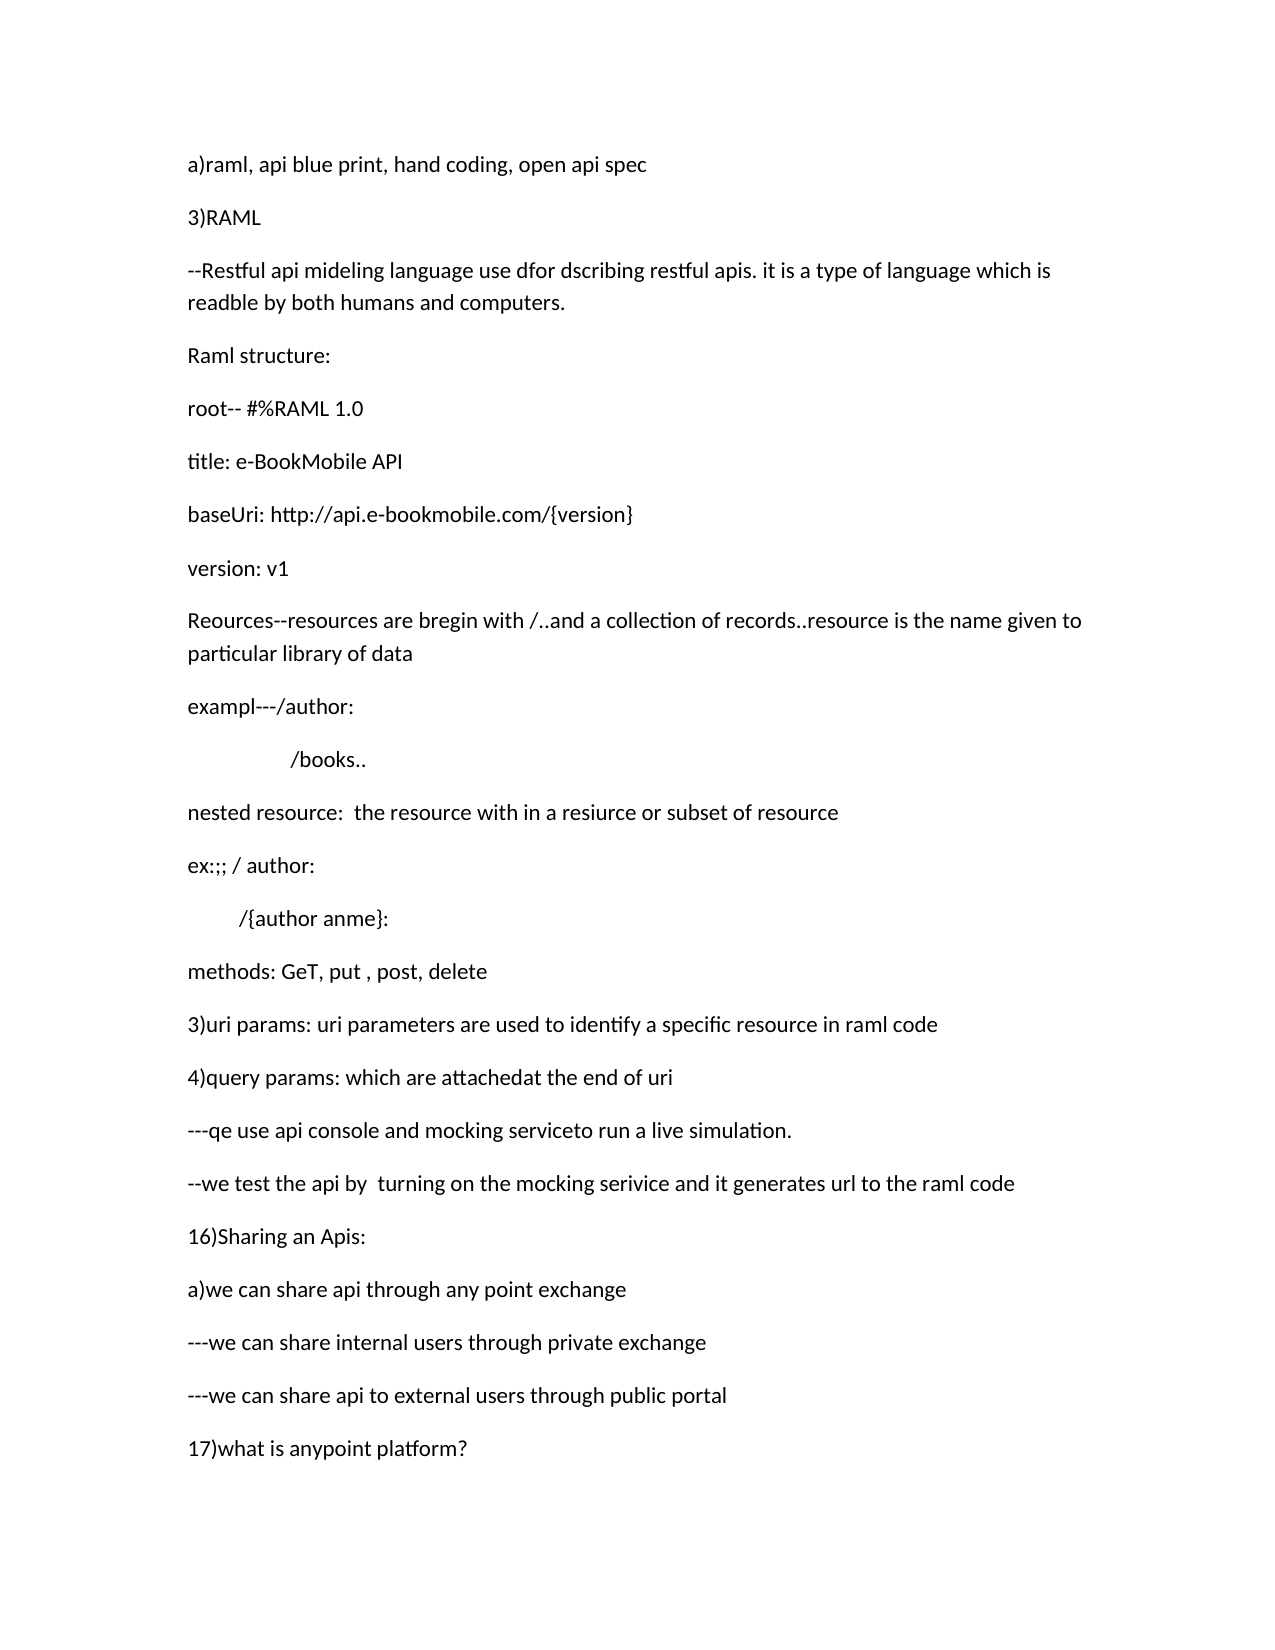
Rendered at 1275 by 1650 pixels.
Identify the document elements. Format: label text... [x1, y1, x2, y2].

text /books.. [187, 745, 1087, 773]
text ---we can share internal users through private exchange [187, 1328, 1087, 1356]
text ex:;; / author: [187, 851, 1087, 879]
text nested resource: the resource with in a resiurce or subset of resource [187, 798, 1087, 826]
text ---qe use api console and mocking serviceto run a live simulation. [187, 1116, 1087, 1144]
text --we test the api by turning on the mocking serivice and it generates url to the raml code [187, 1169, 1087, 1197]
text 3)RAML [187, 203, 1087, 231]
text exampl---/author: [187, 692, 1087, 720]
text 16)Sharing an Apis: [187, 1222, 1087, 1250]
text methods: GeT, put , post, delete [187, 957, 1087, 985]
text /{author anme}: [187, 904, 1087, 932]
text a)we can share api through any point exchange [187, 1275, 1087, 1303]
text 4)query params: which are attachedat the end of uri [187, 1063, 1087, 1091]
text baseUri: http://api.e-bookmobile.com/{version} [187, 500, 1087, 528]
text ---we can share api to external users through public portal [187, 1381, 1087, 1409]
text a)raml, api blue print, hand coding, open api spec [187, 150, 1087, 178]
text version: v1 [187, 554, 1087, 582]
text Raml structure: [187, 341, 1087, 369]
text root-- #%RAML 1.0 [187, 394, 1087, 422]
text --Restful api mideling language use dfor dscribing restful apis. it is a type of language which is readble by both humans and computers. [187, 256, 1087, 316]
text 3)uri params: uri parameters are used to identify a specific resource in raml code [187, 1010, 1087, 1038]
text Reources--resources are bregin with /..and a collection of records..resource is the name given to particular library of data [187, 607, 1087, 667]
text title: e-BookMobile API [187, 447, 1087, 475]
text 17)what is anypoint platform? [187, 1434, 1087, 1462]
